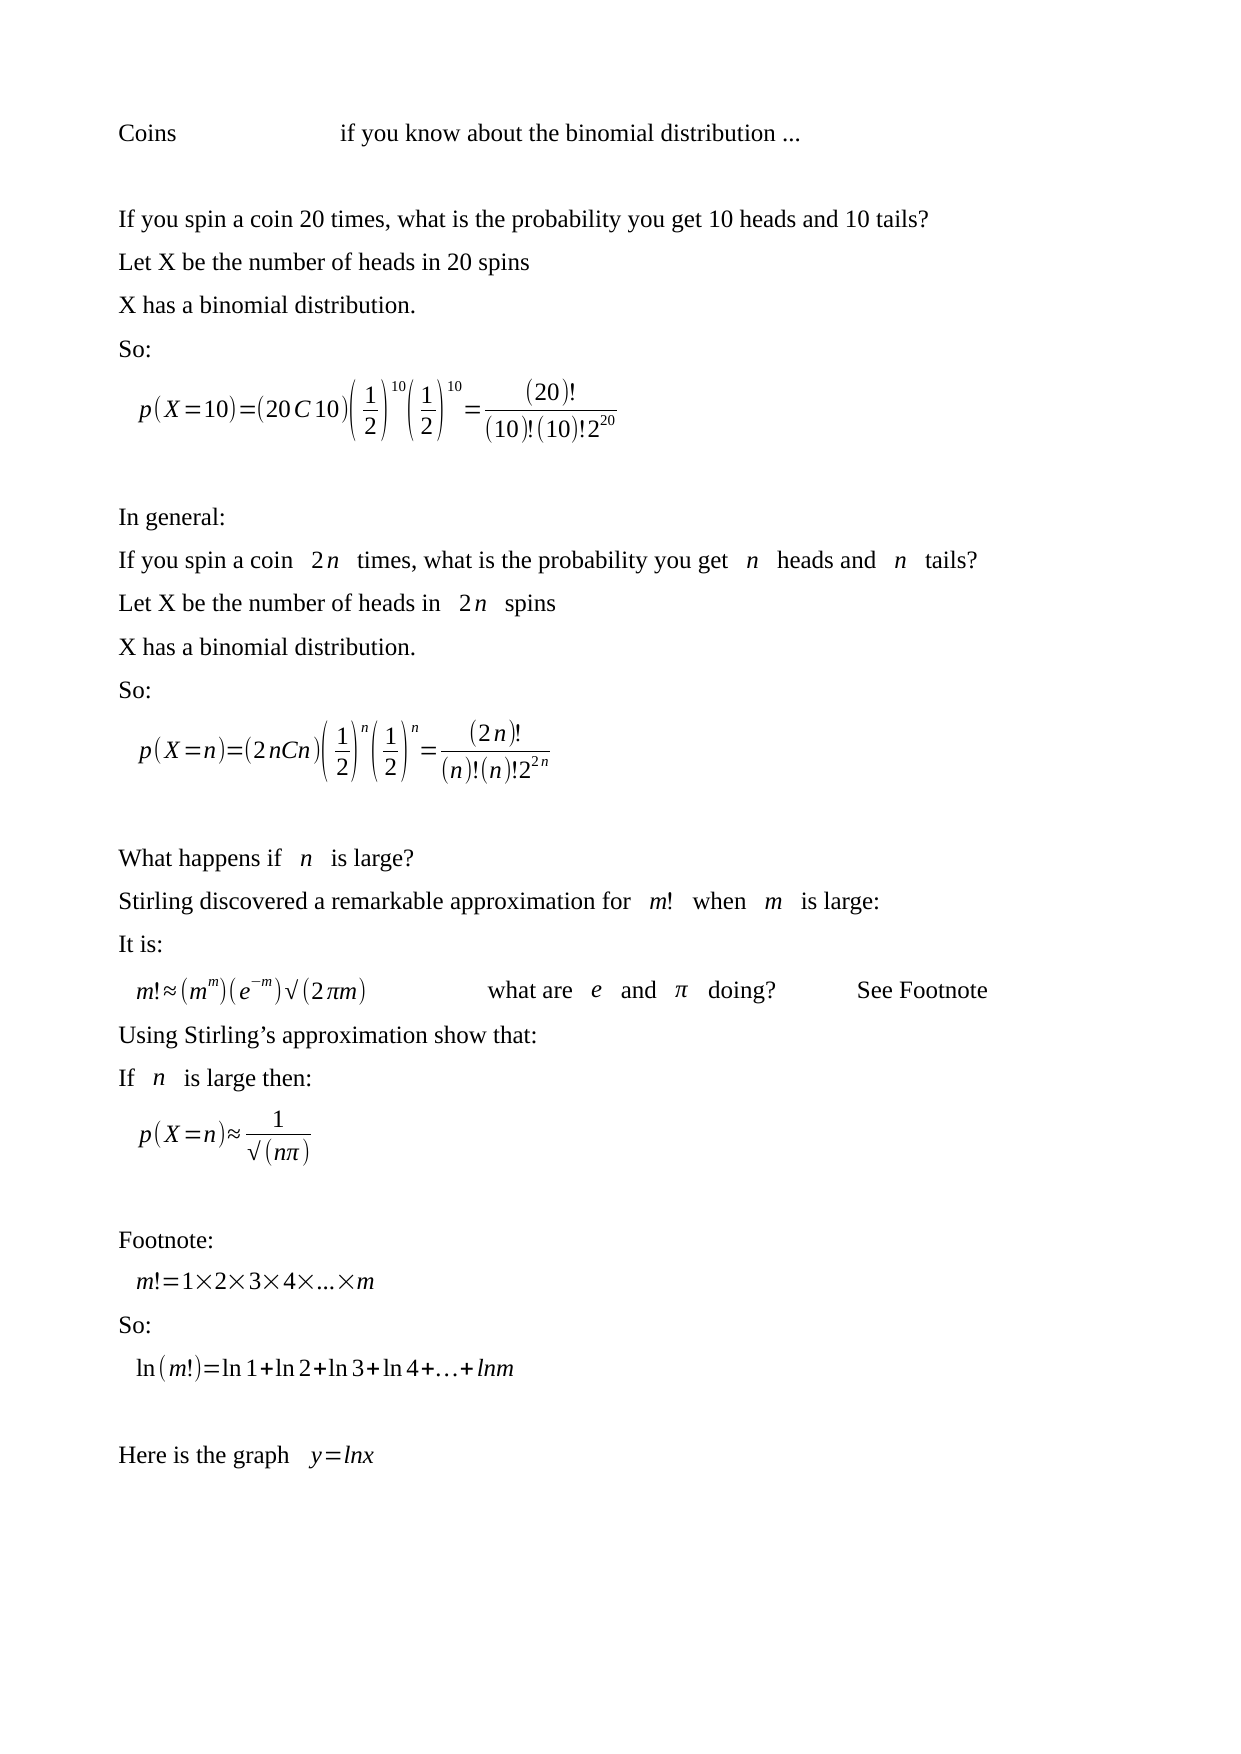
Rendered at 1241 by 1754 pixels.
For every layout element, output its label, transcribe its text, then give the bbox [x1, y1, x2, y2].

text What happens ifis large? [118, 843, 1122, 872]
text Stirling discovered a remarkable approximation forwhenis large: [118, 886, 1122, 915]
text In general: [118, 502, 1122, 531]
text So: [118, 334, 1122, 362]
text So: [118, 675, 1122, 703]
text X has a binomial distribution. [118, 291, 1122, 319]
text Let X be the number of heads in 20 spins [118, 247, 1122, 276]
text If you spin a coin 20 times, what is the probability you get 10 heads and 10 tails? [118, 204, 1122, 233]
text X has a binomial distribution. [118, 632, 1122, 660]
text Let X be the number of heads inspins [118, 588, 1122, 617]
text If you spin a cointimes, what is the probability you getheads andtails? [118, 545, 1122, 574]
text Coins if you know about the binomial distribution ... [118, 118, 1122, 147]
text Ifis large then: [118, 1063, 1122, 1092]
text what areanddoing? See Footnote [118, 972, 1122, 1005]
text It is: [118, 929, 1122, 958]
text Using Stirling’s approximation show that: [118, 1020, 1122, 1048]
text Here is the graph [118, 1440, 1122, 1469]
text Footnote: [118, 1225, 1122, 1253]
text So: [118, 1310, 1122, 1339]
